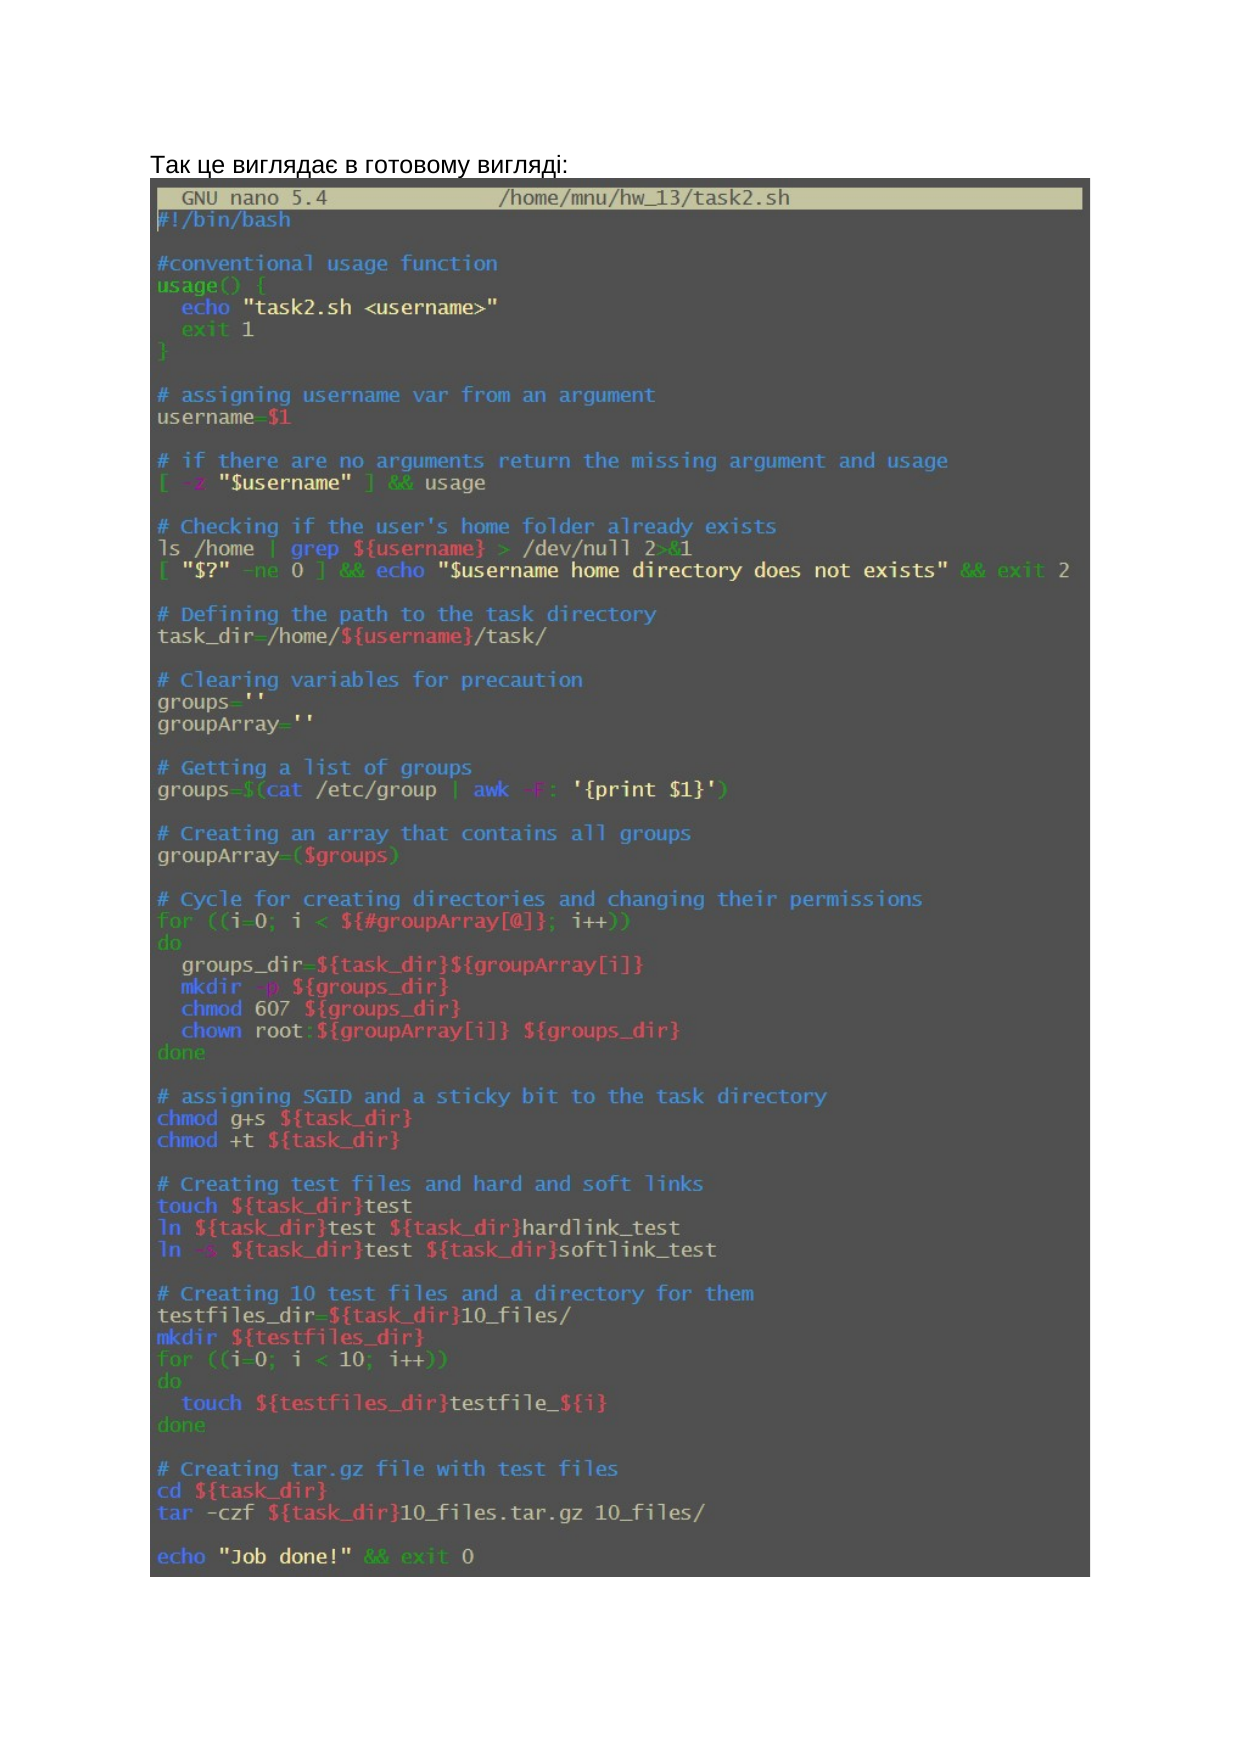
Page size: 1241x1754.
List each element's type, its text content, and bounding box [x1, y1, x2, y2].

picture [150, 178, 1091, 1577]
text Так це виглядає в готовому вигляді: [150, 150, 1090, 178]
